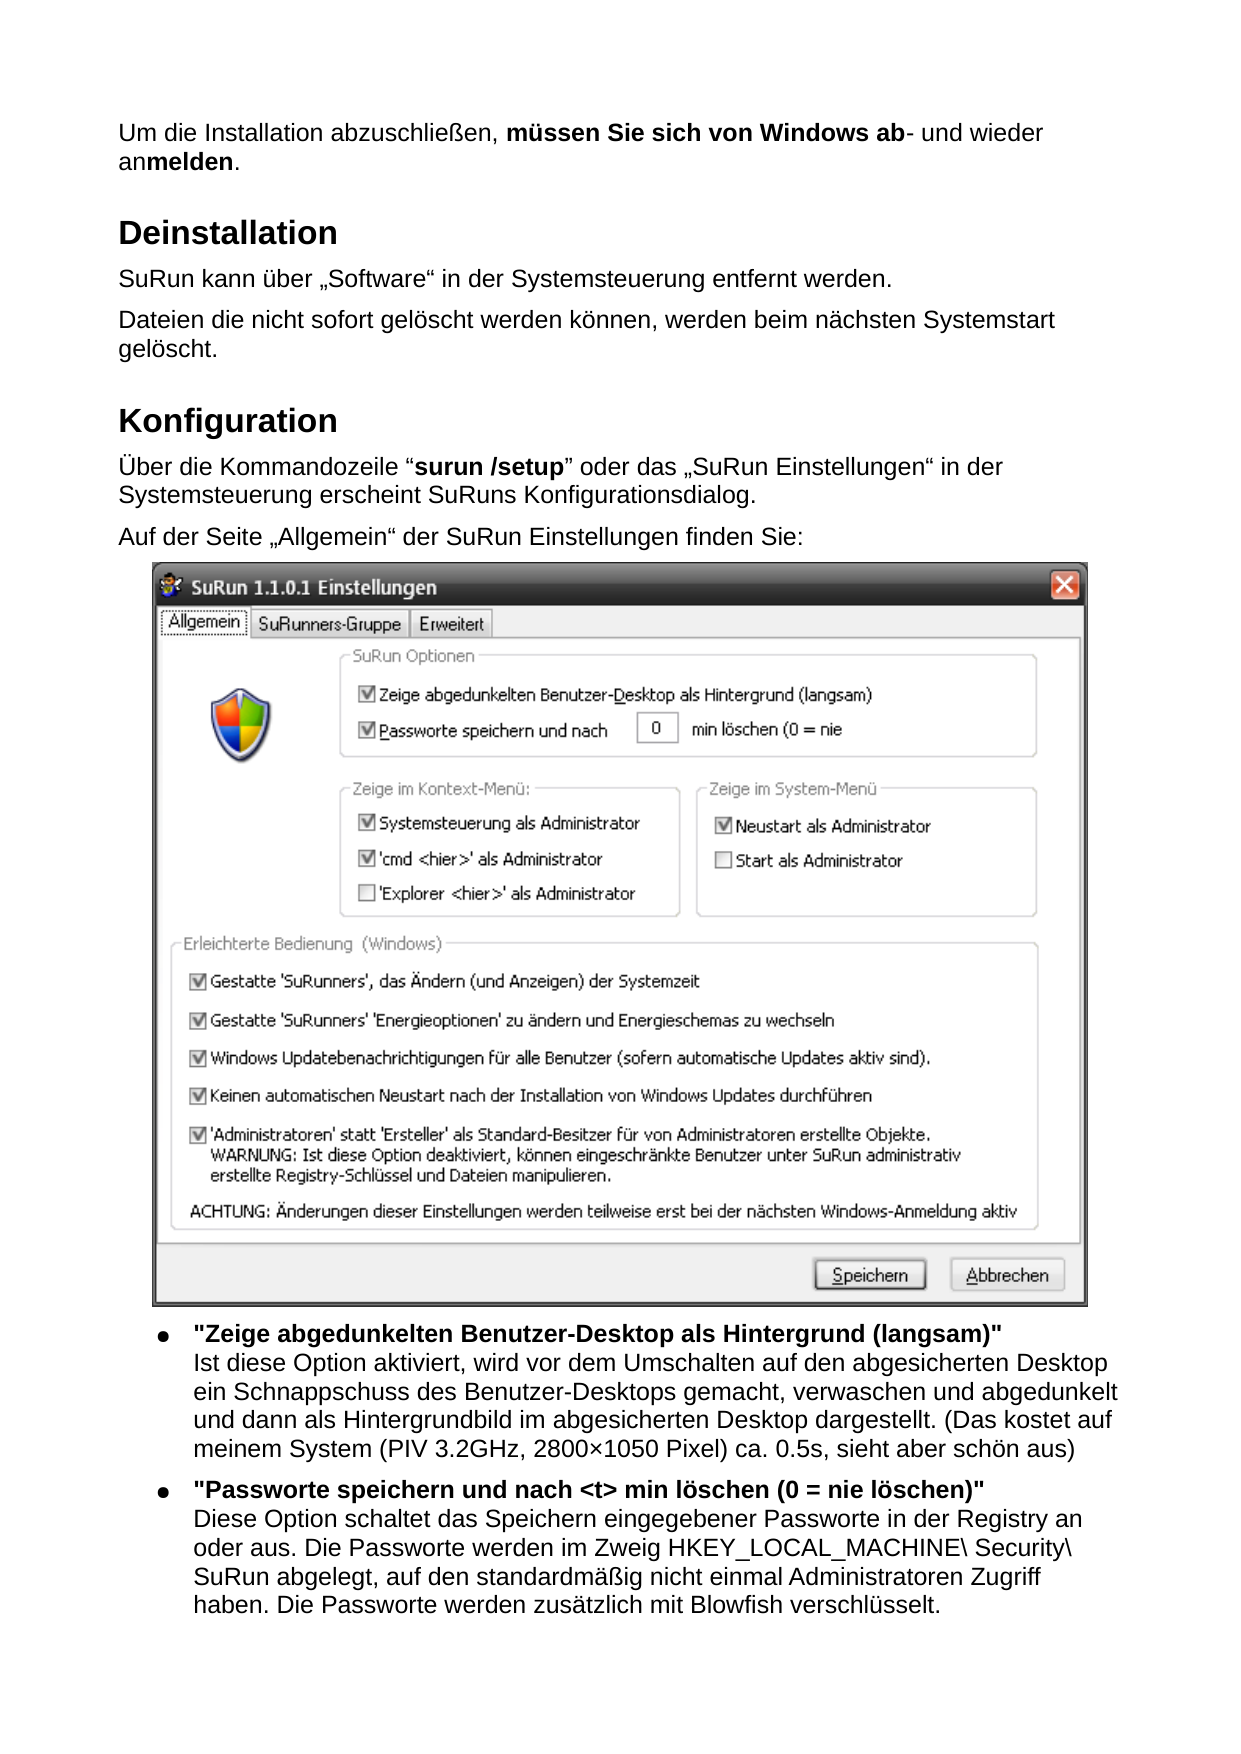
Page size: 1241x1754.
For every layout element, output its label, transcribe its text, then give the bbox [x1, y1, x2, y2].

list "Passworte speichern und nach <t> min löschen (0 = nie löschen)" Diese Option schaltet das Speichern eingegebener Passworte in der Registry an oder aus. Die Passworte werden im Zweig HKEY_LOCAL_MACHINE\ Security\ SuRun abgelegt, auf den standardmäßig nicht einmal Administratoren Zugriff haben. Die Passworte werden zusätzlich mit Blowfish verschlüsselt. [156, 1475, 1122, 1619]
subtitle Deinstallation [118, 213, 1122, 252]
subtitle Konfiguration [118, 401, 1122, 439]
text SuRun kann über „Software“ in der Systemsteuerung entfernt werden. [118, 264, 1122, 293]
text Dateien die nicht sofort gelöscht werden können, werden beim nächsten Systemstart gelöscht. [118, 306, 1122, 363]
text Um die Installation abzuschließen, müssen Sie sich von Windows ab- und wieder anmelden. [118, 118, 1122, 176]
text Auf der Seite „Allgemein“ der SuRun Einstellungen finden Sie: [118, 522, 1122, 550]
text Über die Kommandozeile “surun /setup” oder das „SuRun Einstellungen“ in der Systemsteuerung erscheint SuRuns Konfigurationsdialog. [118, 452, 1122, 509]
picture [152, 562, 1088, 1307]
list "Zeige abgedunkelten Benutzer-Desktop als Hintergrund (langsam)" Ist diese Option aktiviert, wird vor dem Umschalten auf den abgesicherten Desktop ein Schnappschuss des Benutzer-Desktops gemacht, verwaschen und abgedunkelt und dann als Hintergrundbild im abgesicherten Desktop dargestellt. (Das kostet auf meinem System (PIV 3.2GHz, 2800×1050 Pixel) ca. 0.5s, sieht aber schön aus) [156, 1319, 1122, 1463]
